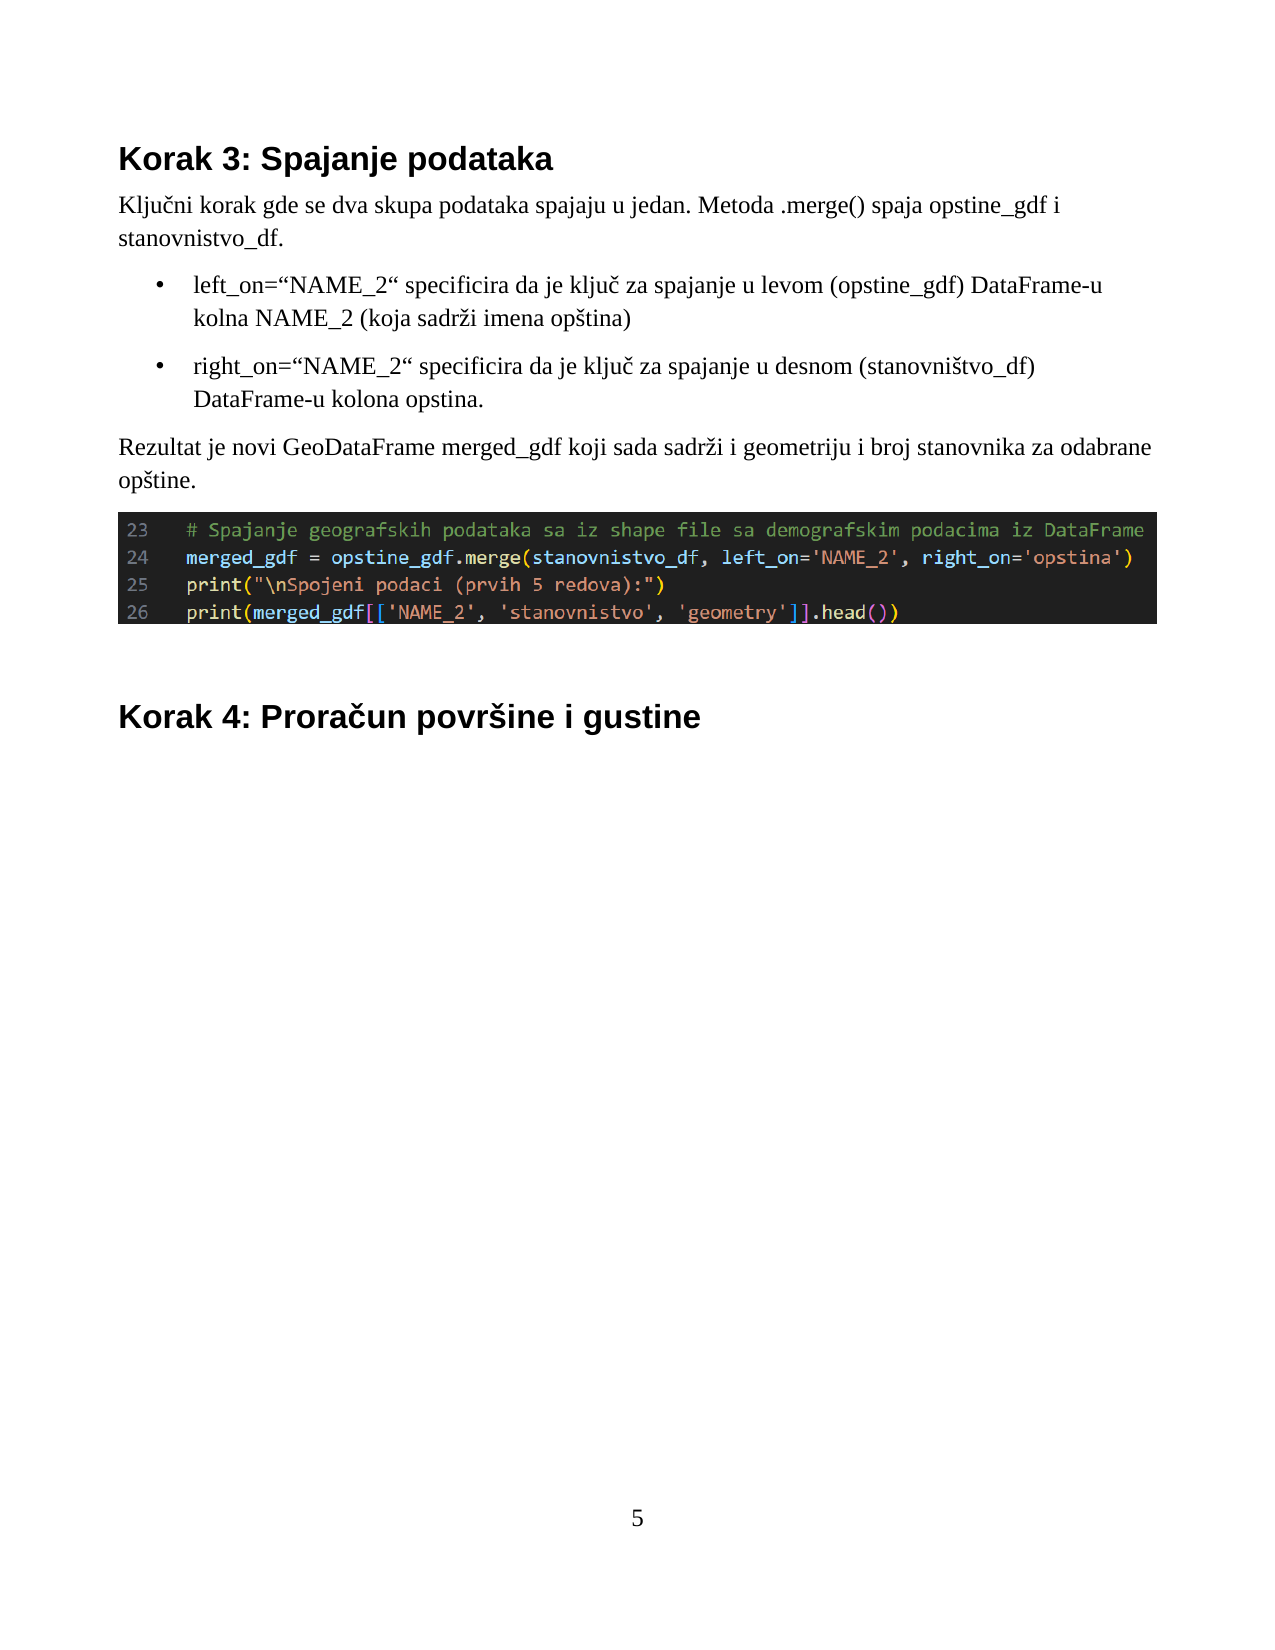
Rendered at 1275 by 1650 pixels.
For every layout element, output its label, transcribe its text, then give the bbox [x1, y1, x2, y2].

list right_on=“NAME_2“ specificira da je ključ za spajanje u desnom (stanovništvo_df) DataFrame-u kolona opstina. [156, 351, 1157, 413]
subtitle Korak 3: Spajanje podataka [118, 139, 1157, 177]
subtitle Korak 4: Proračun površine i gustine [118, 697, 1157, 735]
list left_on=“NAME_2“ specificira da je ključ za spajanje u levom (opstine_gdf) DataFrame-u kolna NAME_2 (koja sadrži imena opština) [156, 271, 1157, 332]
text Ključni korak gde se dva skupa podataka spajaju u jedan. Metoda .merge() spaja opstine_gdf i stanovnistvo_df. [118, 190, 1157, 252]
text Rezultat je novi GeoDataFrame merged_gdf koji sada sadrži i geometriju i broj stanovnika za odabrane opštine. [118, 432, 1157, 493]
picture [118, 512, 1157, 624]
